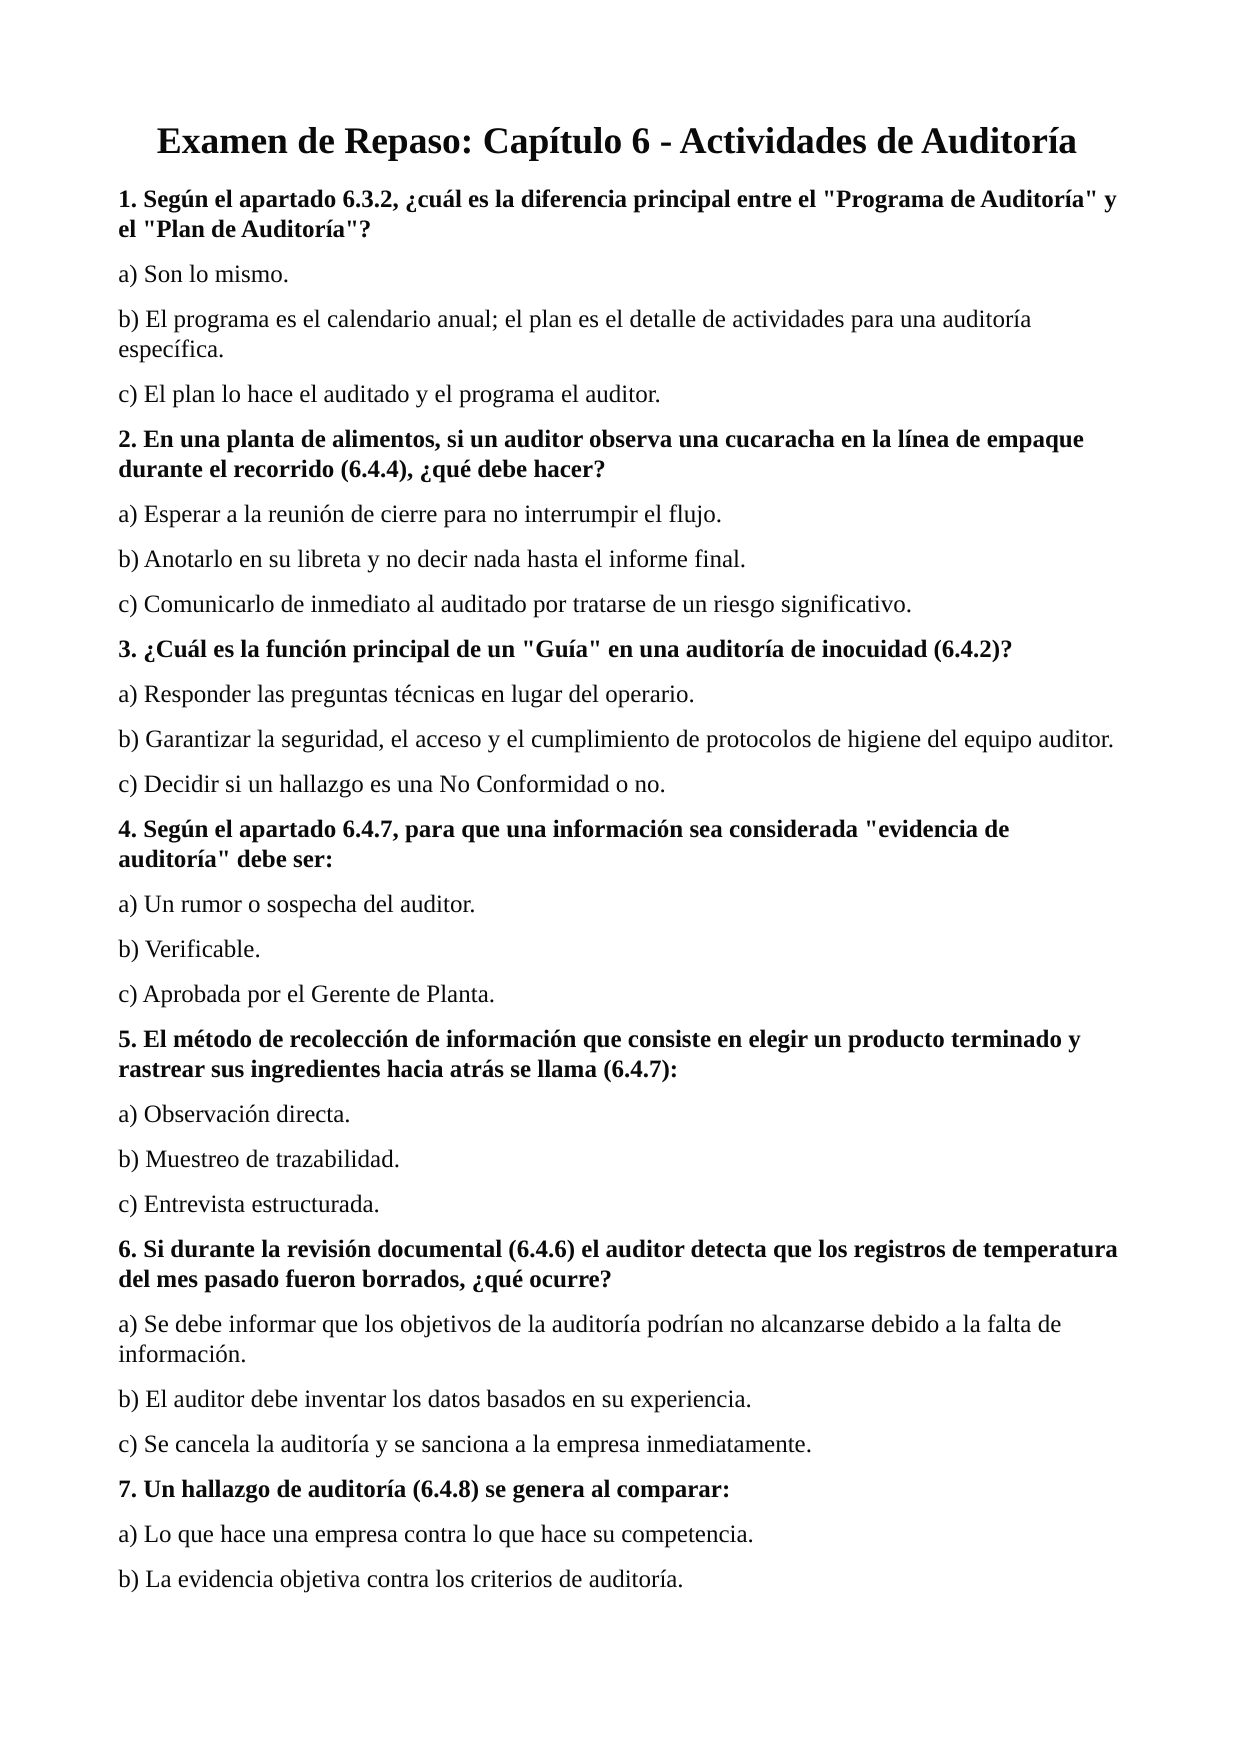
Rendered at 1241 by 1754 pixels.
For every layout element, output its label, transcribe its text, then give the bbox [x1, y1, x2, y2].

text 3. ¿Cuál es la función principal de un "Guía" en una auditoría de inocuidad (6.4.2)? [118, 633, 1122, 663]
text a) Lo que hace una empresa contra lo que hace su competencia. [118, 1518, 1122, 1548]
text c) Decidir si un hallazgo es una No Conformidad o no. [118, 768, 1122, 798]
text 📝 Examen de Repaso: Capítulo 6 - Actividades de Auditoría [118, 118, 1122, 161]
text c) Entrevista estructurada. [118, 1188, 1122, 1218]
text b) El auditor debe inventar los datos basados en su experiencia. [118, 1383, 1122, 1413]
text a) Un rumor o sospecha del auditor. [118, 888, 1122, 918]
text b) Anotarlo en su libreta y no decir nada hasta el informe final. [118, 543, 1122, 573]
text 4. Según el apartado 6.4.7, para que una información sea considerada "evidencia de auditoría" debe ser: [118, 813, 1122, 873]
text b) La evidencia objetiva contra los criterios de auditoría. [118, 1563, 1122, 1593]
text c) Se cancela la auditoría y se sanciona a la empresa inmediatamente. [118, 1428, 1122, 1458]
text 2. En una planta de alimentos, si un auditor observa una cucaracha en la línea de empaque durante el recorrido (6.4.4), ¿qué debe hacer? [118, 423, 1122, 483]
text 6. Si durante la revisión documental (6.4.6) el auditor detecta que los registros de temperatura del mes pasado fueron borrados, ¿qué ocurre? [118, 1233, 1122, 1293]
text 1. Según el apartado 6.3.2, ¿cuál es la diferencia principal entre el "Programa de Auditoría" y el "Plan de Auditoría"? [118, 183, 1122, 243]
text a) Se debe informar que los objetivos de la auditoría podrían no alcanzarse debido a la falta de información. [118, 1308, 1122, 1368]
text a) Son lo mismo. [118, 258, 1122, 288]
text a) Esperar a la reunión de cierre para no interrumpir el flujo. [118, 498, 1122, 528]
text c) El plan lo hace el auditado y el programa el auditor. [118, 378, 1122, 408]
text 5. El método de recolección de información que consiste en elegir un producto terminado y rastrear sus ingredientes hacia atrás se llama (6.4.7): [118, 1023, 1122, 1083]
text b) Verificable. [118, 933, 1122, 963]
text b) Garantizar la seguridad, el acceso y el cumplimiento de protocolos de higiene del equipo auditor. [118, 723, 1122, 753]
text c) Aprobada por el Gerente de Planta. [118, 978, 1122, 1008]
text a) Observación directa. [118, 1098, 1122, 1128]
text 7. Un hallazgo de auditoría (6.4.8) se genera al comparar: [118, 1473, 1122, 1503]
text b) El programa es el calendario anual; el plan es el detalle de actividades para una auditoría específica. [118, 303, 1122, 363]
text a) Responder las preguntas técnicas en lugar del operario. [118, 678, 1122, 708]
text c) Comunicarlo de inmediato al auditado por tratarse de un riesgo significativo. [118, 588, 1122, 618]
text b) Muestreo de trazabilidad. [118, 1143, 1122, 1173]
